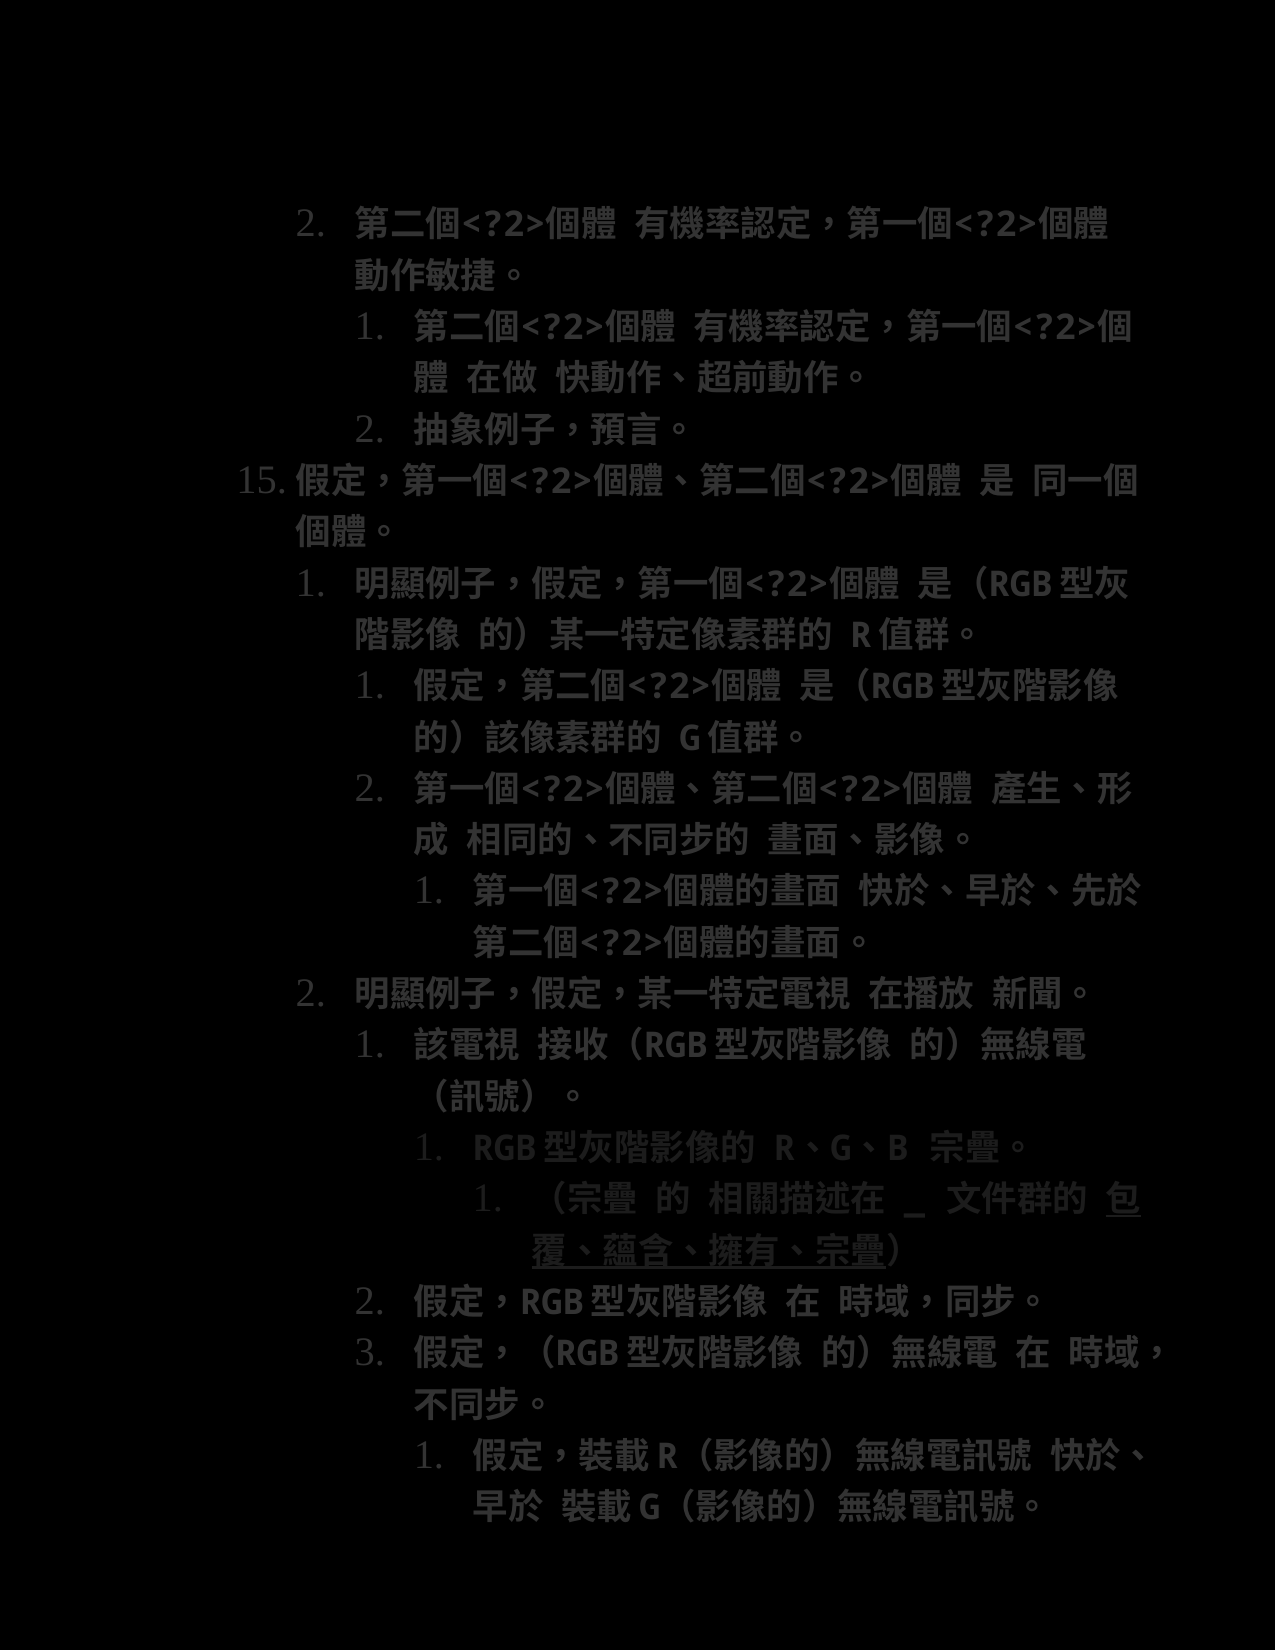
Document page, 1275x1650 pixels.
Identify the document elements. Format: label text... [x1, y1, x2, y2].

list 假定，第一個<?2>個體、第二個<?2>個體 是 同一個個體。 [236, 452, 1157, 555]
list 第一個<?2>個體、第二個<?2>個體 產生、形成 相同的、不同步的 畫面、影像。 [354, 760, 1157, 863]
list 假定，第二個<?2>個體 是（RGB型灰階影像 的）該像素群的 G值群。 [354, 658, 1157, 760]
list RGB型灰階影像的 R、G、B 宗疊。 [413, 1119, 1157, 1171]
list 假定，RGB型灰階影像 在 時域，同步。 [354, 1273, 1157, 1325]
list 明顯例子，假定，第一個<?2>個體 是（RGB型灰階影像 的）某一特定像素群的 R值群。 [295, 555, 1157, 658]
list 假定，裝載R（影像的）無線電訊號 快於、早於 裝載G（影像的）無線電訊號。 [413, 1427, 1157, 1530]
list 第二個<?2>個體 有機率認定，第一個<?2>個體 在做 快動作、超前動作。 [354, 298, 1157, 401]
list （宗疊 的 相關描述在 _ 文件群的 包覆、蘊含、擁有、宗疊） [472, 1171, 1157, 1273]
list 假定，（RGB型灰階影像 的）無線電 在 時域，不同步。 [354, 1325, 1157, 1427]
list 明顯例子，假定，某一特定電視 在播放 新聞。 [295, 966, 1157, 1017]
list 該電視 接收（RGB型灰階影像 的）無線電（訊號）。 [354, 1017, 1157, 1119]
list 第二個<?2>個體 有機率認定，第一個<?2>個體 動作敏捷。 [295, 196, 1157, 298]
list 抽象例子，預言。 [354, 401, 1157, 452]
list 第一個<?2>個體的畫面 快於、早於、先於 第二個<?2>個體的畫面。 [413, 863, 1157, 966]
